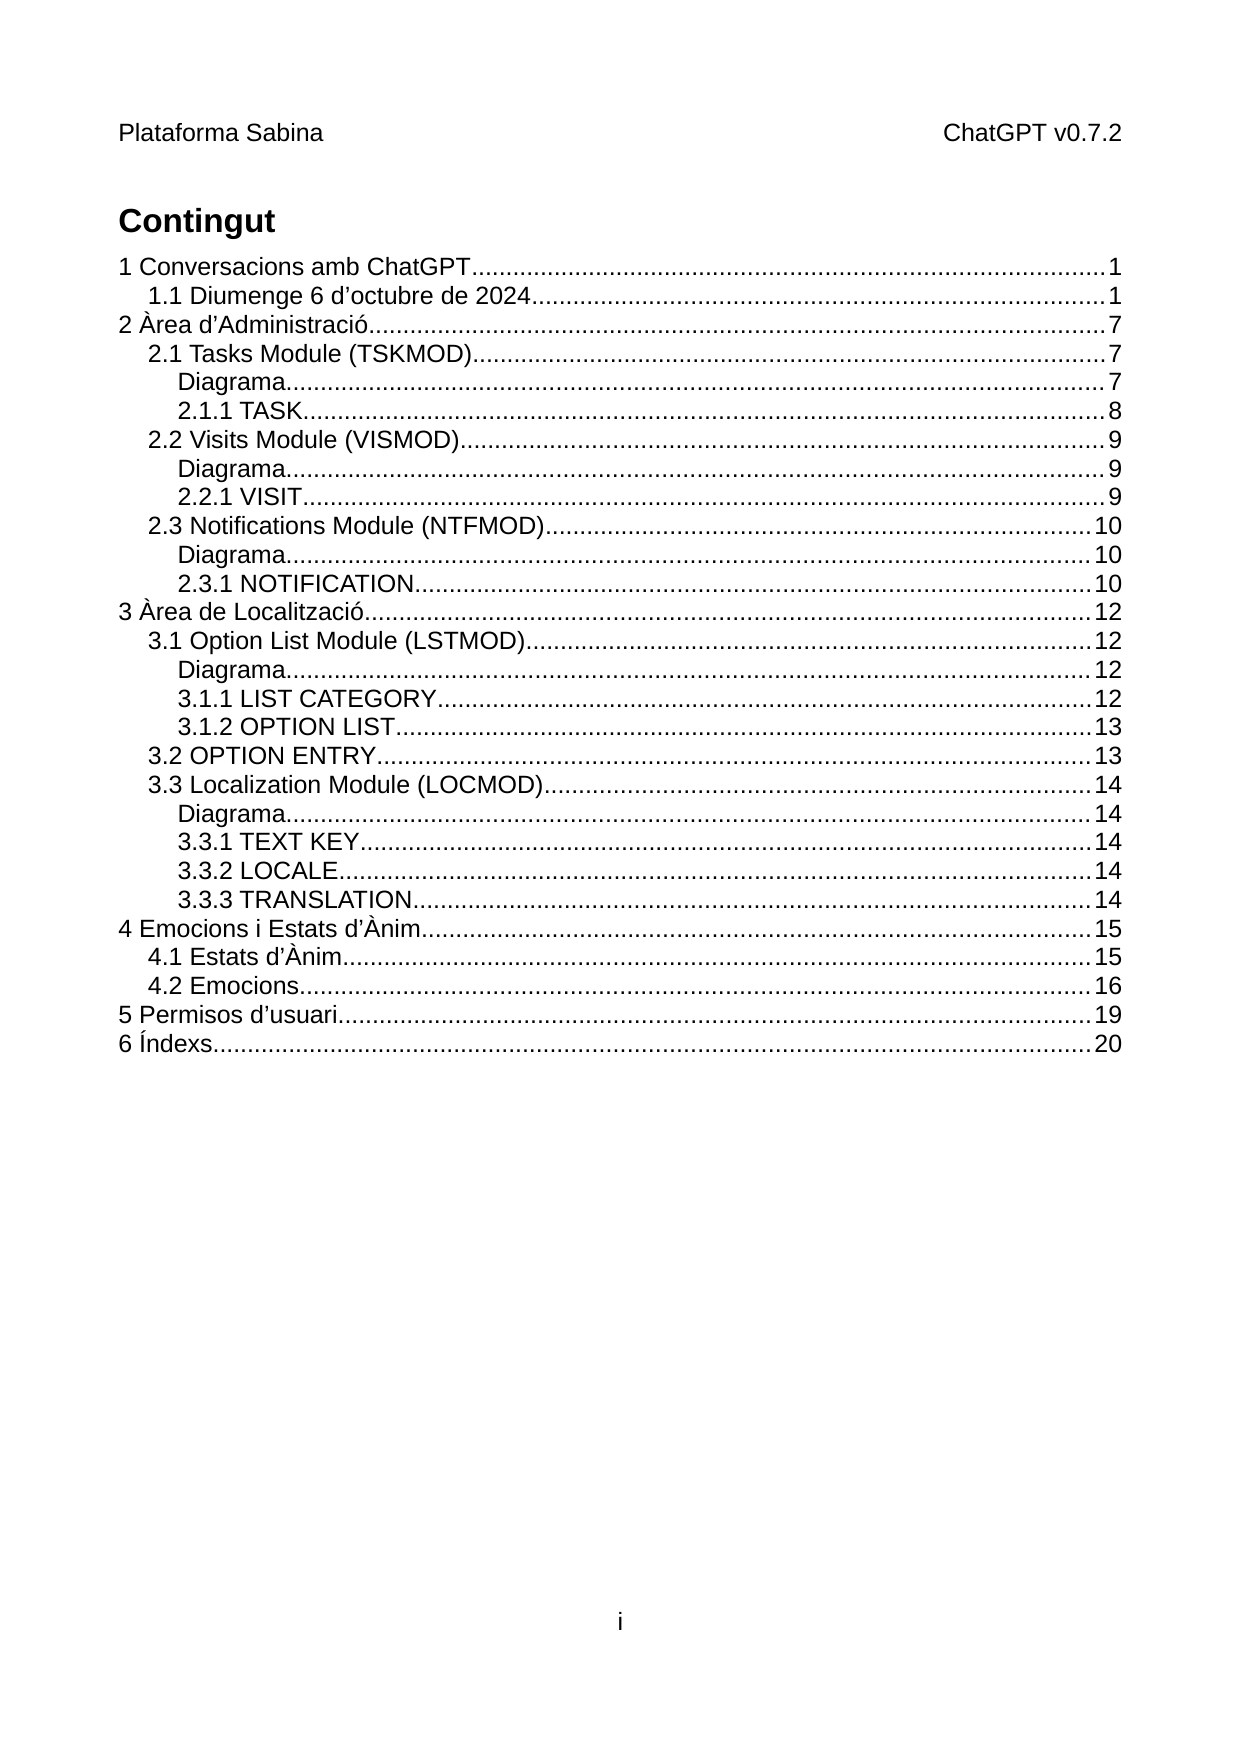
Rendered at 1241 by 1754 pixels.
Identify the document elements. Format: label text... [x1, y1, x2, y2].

text 6 Índexs 20 [118, 1028, 1122, 1057]
text 2 Àrea d’Administració 7 [118, 310, 1122, 338]
text Diagrama 14 [177, 798, 1122, 827]
text 2.1 Tasks Module (TSKMOD) 7 [148, 338, 1122, 367]
text 2.2.1 VISIT 9 [177, 482, 1122, 511]
text 3.1 Option List Module (LSTMOD) 12 [148, 626, 1122, 655]
subtitle Contingut [118, 201, 1122, 240]
text Diagrama 7 [177, 367, 1122, 396]
text 3.3.2 LOCALE 14 [177, 856, 1122, 885]
text 3.1.2 OPTION LIST 13 [177, 712, 1122, 741]
text 2.2 Visits Module (VISMOD) 9 [148, 425, 1122, 453]
text 3 Àrea de Localització 12 [118, 597, 1122, 626]
text Diagrama 12 [177, 655, 1122, 683]
text 1.1 Diumenge 6 d’octubre de 2024 1 [148, 281, 1122, 310]
text 3.3.1 TEXT KEY 14 [177, 827, 1122, 856]
text 3.3 Localization Module (LOCMOD) 14 [148, 770, 1122, 798]
text Diagrama 9 [177, 453, 1122, 482]
text 1 Conversacions amb ChatGPT 1 [118, 252, 1122, 281]
text 4.1 Estats d’Ànim 15 [148, 942, 1122, 971]
text 3.2 OPTION ENTRY 13 [148, 741, 1122, 770]
text 5 Permisos d’usuari 19 [118, 1000, 1122, 1028]
text 2.3 Notifications Module (NTFMOD) 10 [148, 511, 1122, 540]
text 3.3.3 TRANSLATION 14 [177, 885, 1122, 913]
text 4 Emocions i Estats d’Ànim 15 [118, 913, 1122, 942]
text 2.3.1 NOTIFICATION 10 [177, 568, 1122, 597]
text Diagrama 10 [177, 540, 1122, 568]
text 3.1.1 LIST CATEGORY 12 [177, 683, 1122, 712]
text 2.1.1 TASK 8 [177, 396, 1122, 425]
text 4.2 Emocions 16 [148, 971, 1122, 1000]
